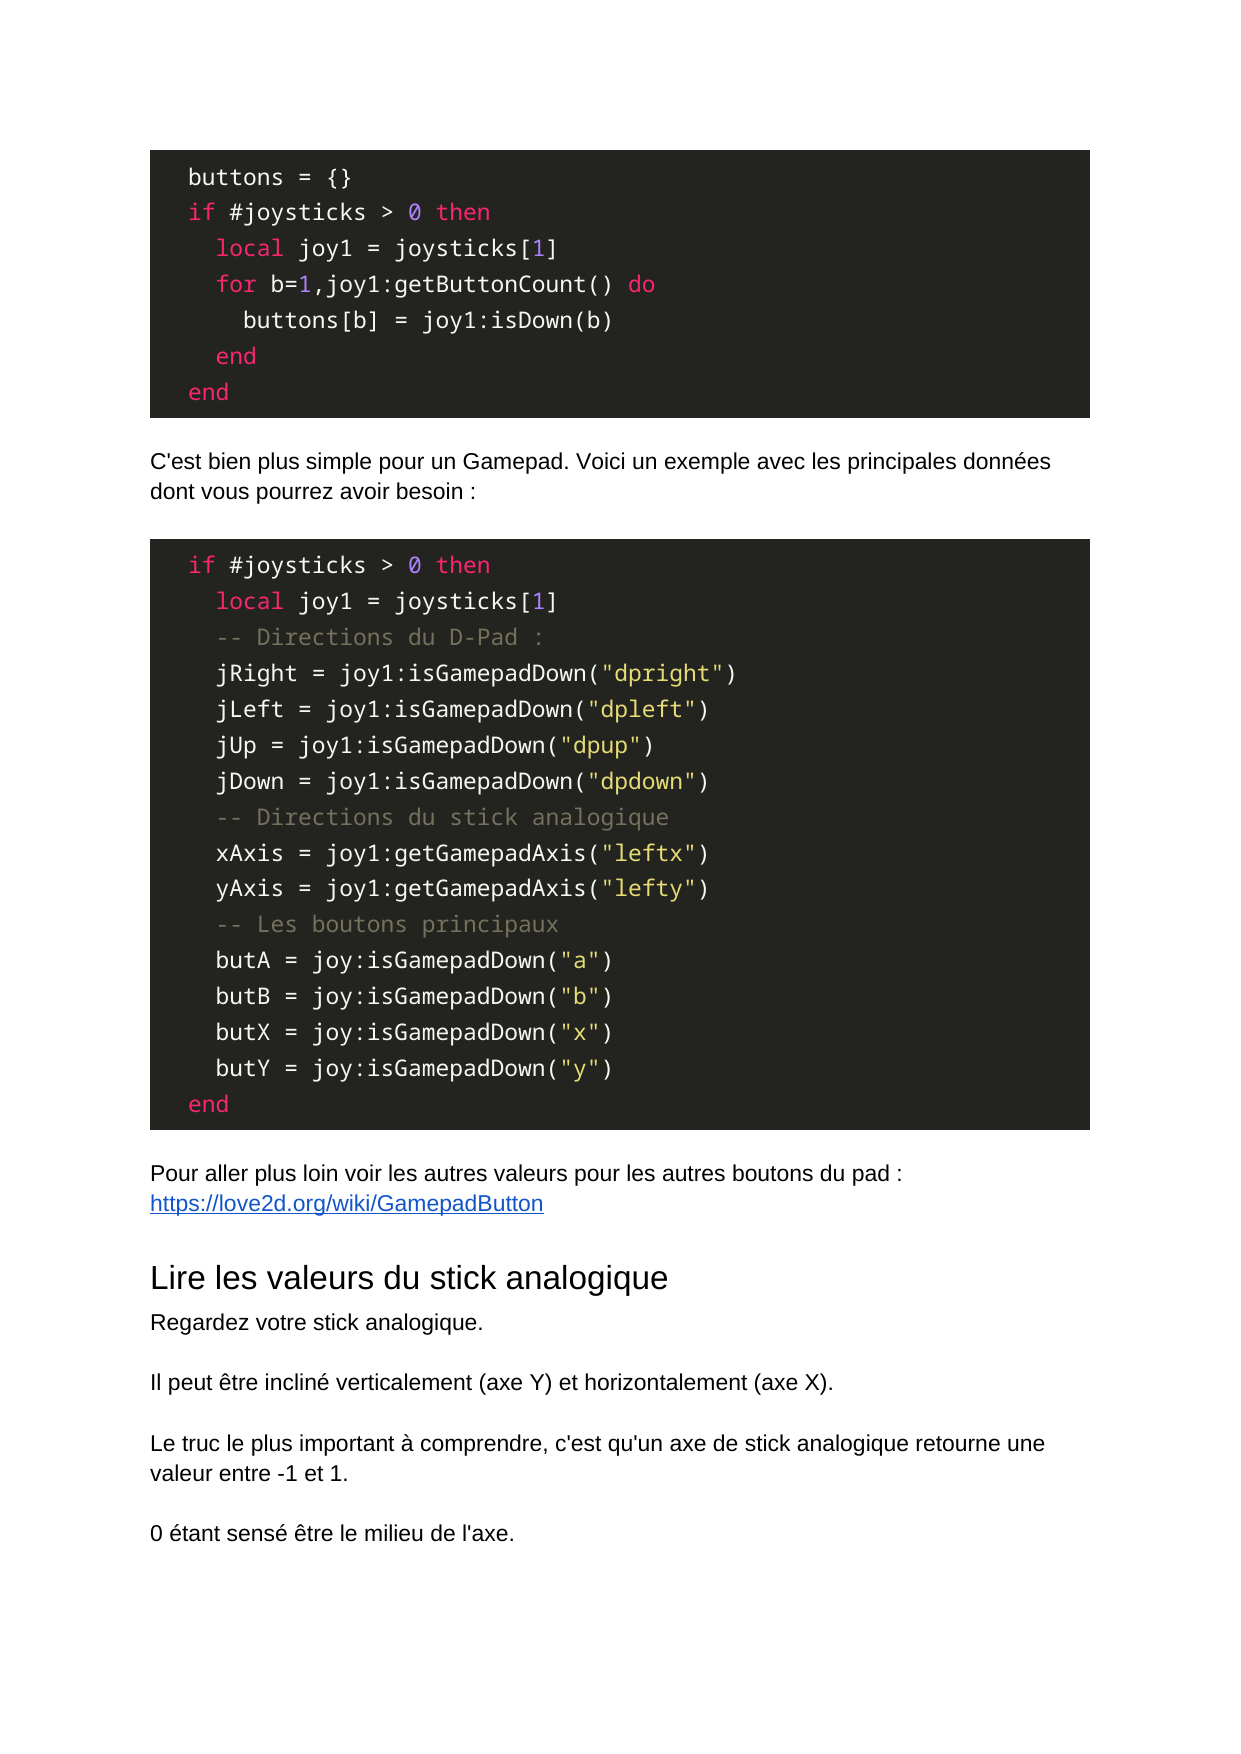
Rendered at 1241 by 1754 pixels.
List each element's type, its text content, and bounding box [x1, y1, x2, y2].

subtitle Lire les valeurs du stick analogique [150, 1258, 1090, 1296]
table_header if #joysticks > 0 then local joy1 = joysticks[1] -- Directions du D-Pad : jRight = joy1:isGamepadDown("dpright") jLeft = joy1:isGamepadDown("dpleft") jUp = joy1:isGamepadDown("dpup") jDown = joy1:isGamepadDown("dpdown") -- Directions du stick analogique xAxis = joy1:getGamepadAxis("leftx") yAxis = joy1:getGamepadAxis("lefty") -- Les boutons principaux butA = joy:isGamepadDown("a") butB = joy:isGamepadDown("b") butX = joy:isGamepadDown("x") butY = joy:isGamepadDown("y") end [150, 539, 1090, 1130]
text Le truc le plus important à comprendre, c'est qu'un axe de stick analogique retourne une valeur entre -1 et 1. [150, 1429, 1090, 1486]
text https://love2d.org/wiki/GamepadButton [150, 1190, 1090, 1216]
text 0 étant sensé être le milieu de l'axe. [150, 1520, 1090, 1547]
text C'est bien plus simple pour un Gamepad. Voici un exemple avec les principales données dont vous pourrez avoir besoin : [150, 448, 1090, 504]
text Il peut être incliné verticalement (axe Y) et horizontalement (axe X). [150, 1369, 1090, 1396]
table_header buttons = {} if #joysticks > 0 then local joy1 = joysticks[1] for b=1,joy1:getButtonCount() do buttons[b] = joy1:isDown(b) end end [150, 150, 1090, 418]
text Pour aller plus loin voir les autres valeurs pour les autres boutons du pad : [150, 1160, 1090, 1186]
text Regardez votre stick analogique. [150, 1309, 1090, 1335]
